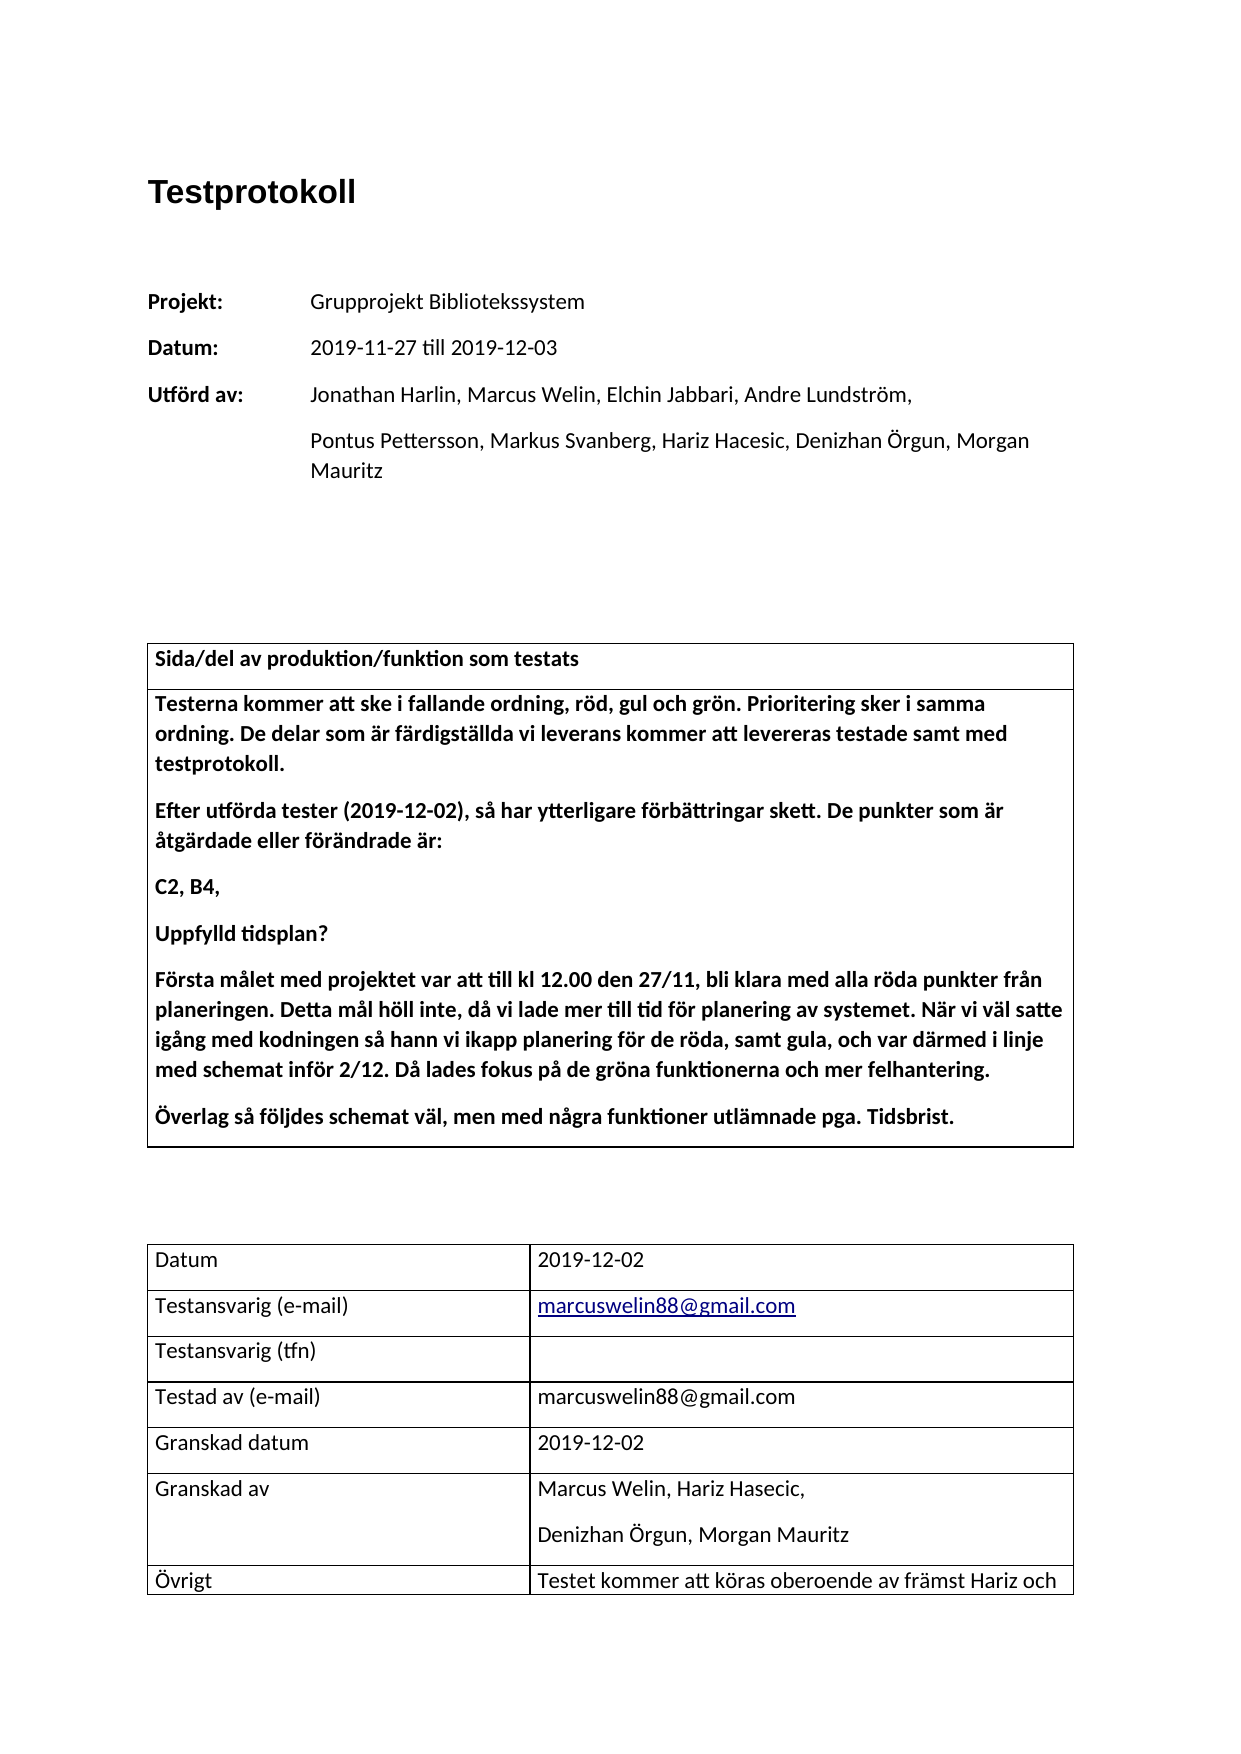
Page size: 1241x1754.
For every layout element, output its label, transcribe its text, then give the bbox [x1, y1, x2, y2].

table_header Sida/del av produktion/funktion som testats [148, 644, 1073, 688]
table_cell marcuswelin88@gmail.com [531, 1383, 1073, 1427]
table_cell Marcus Welin, Hariz Hasecic, Denizhan Örgun, Morgan Mauritz [531, 1474, 1073, 1565]
table_cell Granskad av [148, 1474, 529, 1565]
text Utförd av: Jonathan Harlin, Marcus Welin, Elchin Jabbari, Andre Lundström, [148, 380, 1093, 408]
text Datum: 2019-11-27 till 2019-12-03 [148, 333, 1093, 362]
table_header 2019-12-02 [531, 1245, 1073, 1290]
table_cell Testansvarig (e-mail) [148, 1291, 529, 1336]
subtitle Testprotokoll [148, 173, 1093, 211]
table_cell [531, 1337, 1073, 1381]
table_cell Testet kommer att köras oberoende av främst Hariz och [531, 1566, 1073, 1594]
table_cell Övrigt [148, 1566, 529, 1594]
table_cell Testad av (e-mail) [148, 1383, 529, 1427]
text Projekt: Grupprojekt Bibliotekssystem [148, 287, 1093, 315]
table_header Datum [148, 1245, 529, 1290]
table_cell 2019-12-02 [531, 1428, 1073, 1473]
table_cell Granskad datum [148, 1428, 529, 1473]
table_cell Testansvarig (tfn) [148, 1337, 529, 1381]
table_cell Testerna kommer att ske i fallande ordning, röd, gul och grön. Prioritering sker i samma ordning. De delar som är färdigställda vi leverans kommer att levereras testade samt med testprotokoll. Efter utförda tester (2019-12-02), så har ytterligare förbättringar skett. De punkter som är åtgärdade eller förändrade är: C2, B4, Uppfylld tidsplan? Första målet med projektet var att till kl 12.00 den 27/11, bli klara med alla röda punkter från planeringen. Detta mål höll inte, då vi lade mer till tid för planering av systemet. När vi väl satte igång med kodningen så hann vi ikapp planering för de röda, samt gula, och var därmed i linje med schemat inför 2/12. Då lades fokus på de gröna funktionerna och mer felhantering. Överlag så följdes schemat väl, men med några funktioner utlämnade pga. Tidsbrist. [148, 690, 1073, 1146]
text Pontus Pettersson, Markus Svanberg, Hariz Hacesic, Denizhan Örgun, Morgan Mauritz [148, 427, 1093, 484]
table_cell marcuswelin88@gmail.com [531, 1291, 1073, 1336]
